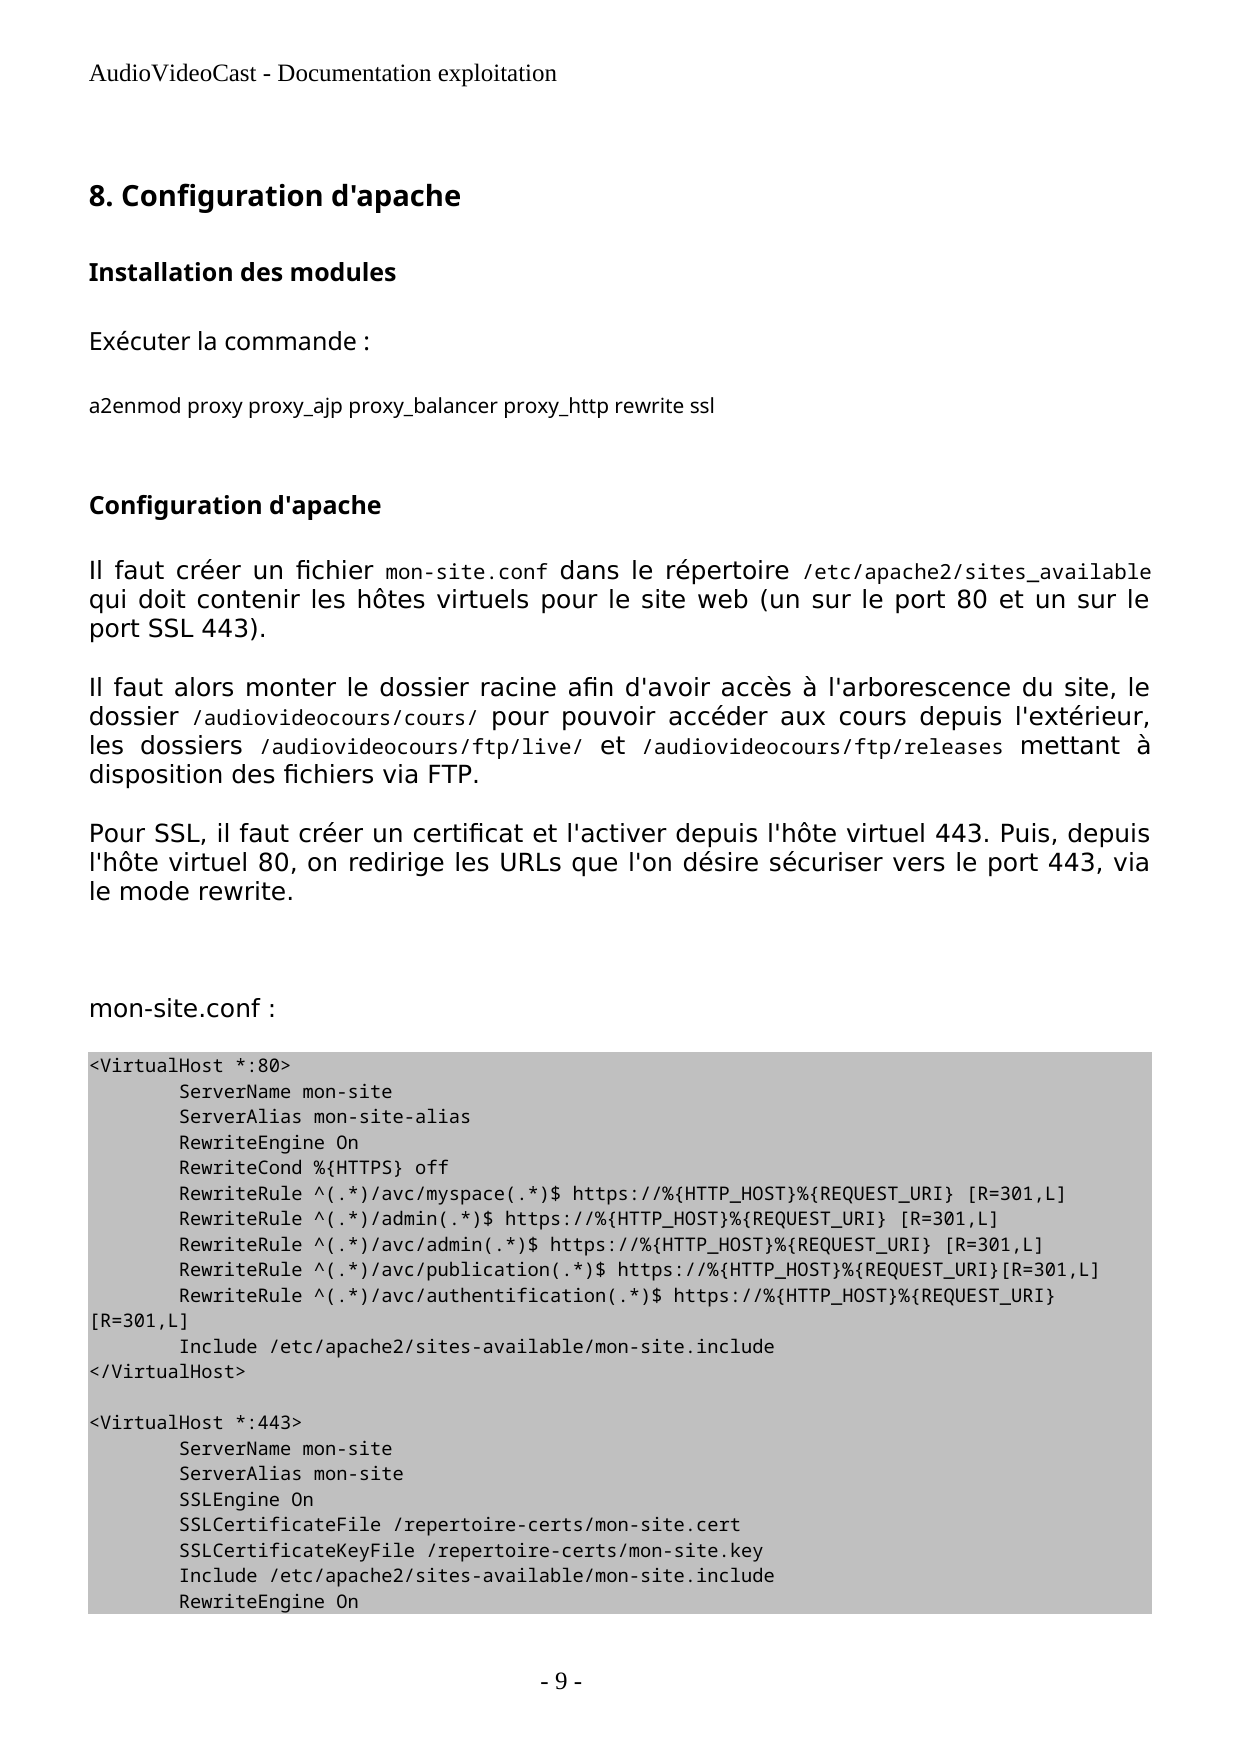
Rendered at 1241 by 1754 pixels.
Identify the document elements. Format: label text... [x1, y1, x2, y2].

text SSLCertificateFile /repertoire-certs/mon-site.cert [88, 1512, 1152, 1537]
text a2enmod proxy proxy_ajp proxy_balancer proxy_http rewrite ssl [88, 391, 1152, 420]
text Configuration d'apache [88, 488, 1152, 522]
text RewriteEngine On [88, 1588, 1152, 1614]
text mon-site.conf : [88, 994, 1152, 1023]
text SSLCertificateKeyFile /repertoire-certs/mon-site.key [88, 1537, 1152, 1563]
text <VirtualHost *:80> [88, 1052, 1152, 1078]
text Installation des modules [88, 255, 1152, 289]
text Il faut créer un fichier mon-site.conf dans le répertoire /etc/apache2/sites_available qui doit contenir les hôtes virtuels pour le site web (un sur le port 80 et un sur le port SSL 443). [88, 556, 1152, 644]
text </VirtualHost> [88, 1359, 1152, 1384]
text Exécuter la commande : [88, 323, 1152, 357]
subtitle 8. Configuration d'apache [88, 175, 1152, 215]
text RewriteCond %{HTTPS} off [88, 1154, 1152, 1180]
text RewriteRule ^(.*)/admin(.*)$ https://%{HTTP_HOST}%{REQUEST_URI} [R=301,L] [88, 1206, 1152, 1231]
text RewriteEngine On [88, 1129, 1152, 1154]
text RewriteRule ^(.*)/avc/admin(.*)$ https://%{HTTP_HOST}%{REQUEST_URI} [R=301,L] [88, 1231, 1152, 1257]
text ServerName mon-site [88, 1435, 1152, 1461]
text Il faut alors monter le dossier racine afin d'avoir accès à l'arborescence du site, le dossier /audiovideocours/cours/ pour pouvoir accéder aux cours depuis l'extérieur, les dossiers /audiovideocours/ftp/live/ et /audiovideocours/ftp/releases mettant à disposition des fichiers via FTP. [88, 673, 1152, 790]
text <VirtualHost *:443> [88, 1410, 1152, 1435]
text SSLEngine On [88, 1486, 1152, 1512]
text Include /etc/apache2/sites-available/mon-site.include [88, 1563, 1152, 1588]
text ServerName mon-site [88, 1078, 1152, 1103]
text Pour SSL, il faut créer un certificat et l'activer depuis l'hôte virtuel 443. Puis, depuis l'hôte virtuel 80, on redirige les URLs que l'on désire sécuriser vers le port 443, via le mode rewrite. [88, 819, 1152, 907]
text RewriteRule ^(.*)/avc/authentification(.*)$ https://%{HTTP_HOST}%{REQUEST_URI} [R=301,L] [88, 1282, 1152, 1333]
text ServerAlias mon-site [88, 1461, 1152, 1486]
text ServerAlias mon-site-alias [88, 1103, 1152, 1129]
text RewriteRule ^(.*)/avc/myspace(.*)$ https://%{HTTP_HOST}%{REQUEST_URI} [R=301,L] [88, 1180, 1152, 1206]
text Include /etc/apache2/sites-available/mon-site.include [88, 1333, 1152, 1359]
text RewriteRule ^(.*)/avc/publication(.*)$ https://%{HTTP_HOST}%{REQUEST_URI}[R=301,L] [88, 1257, 1152, 1282]
